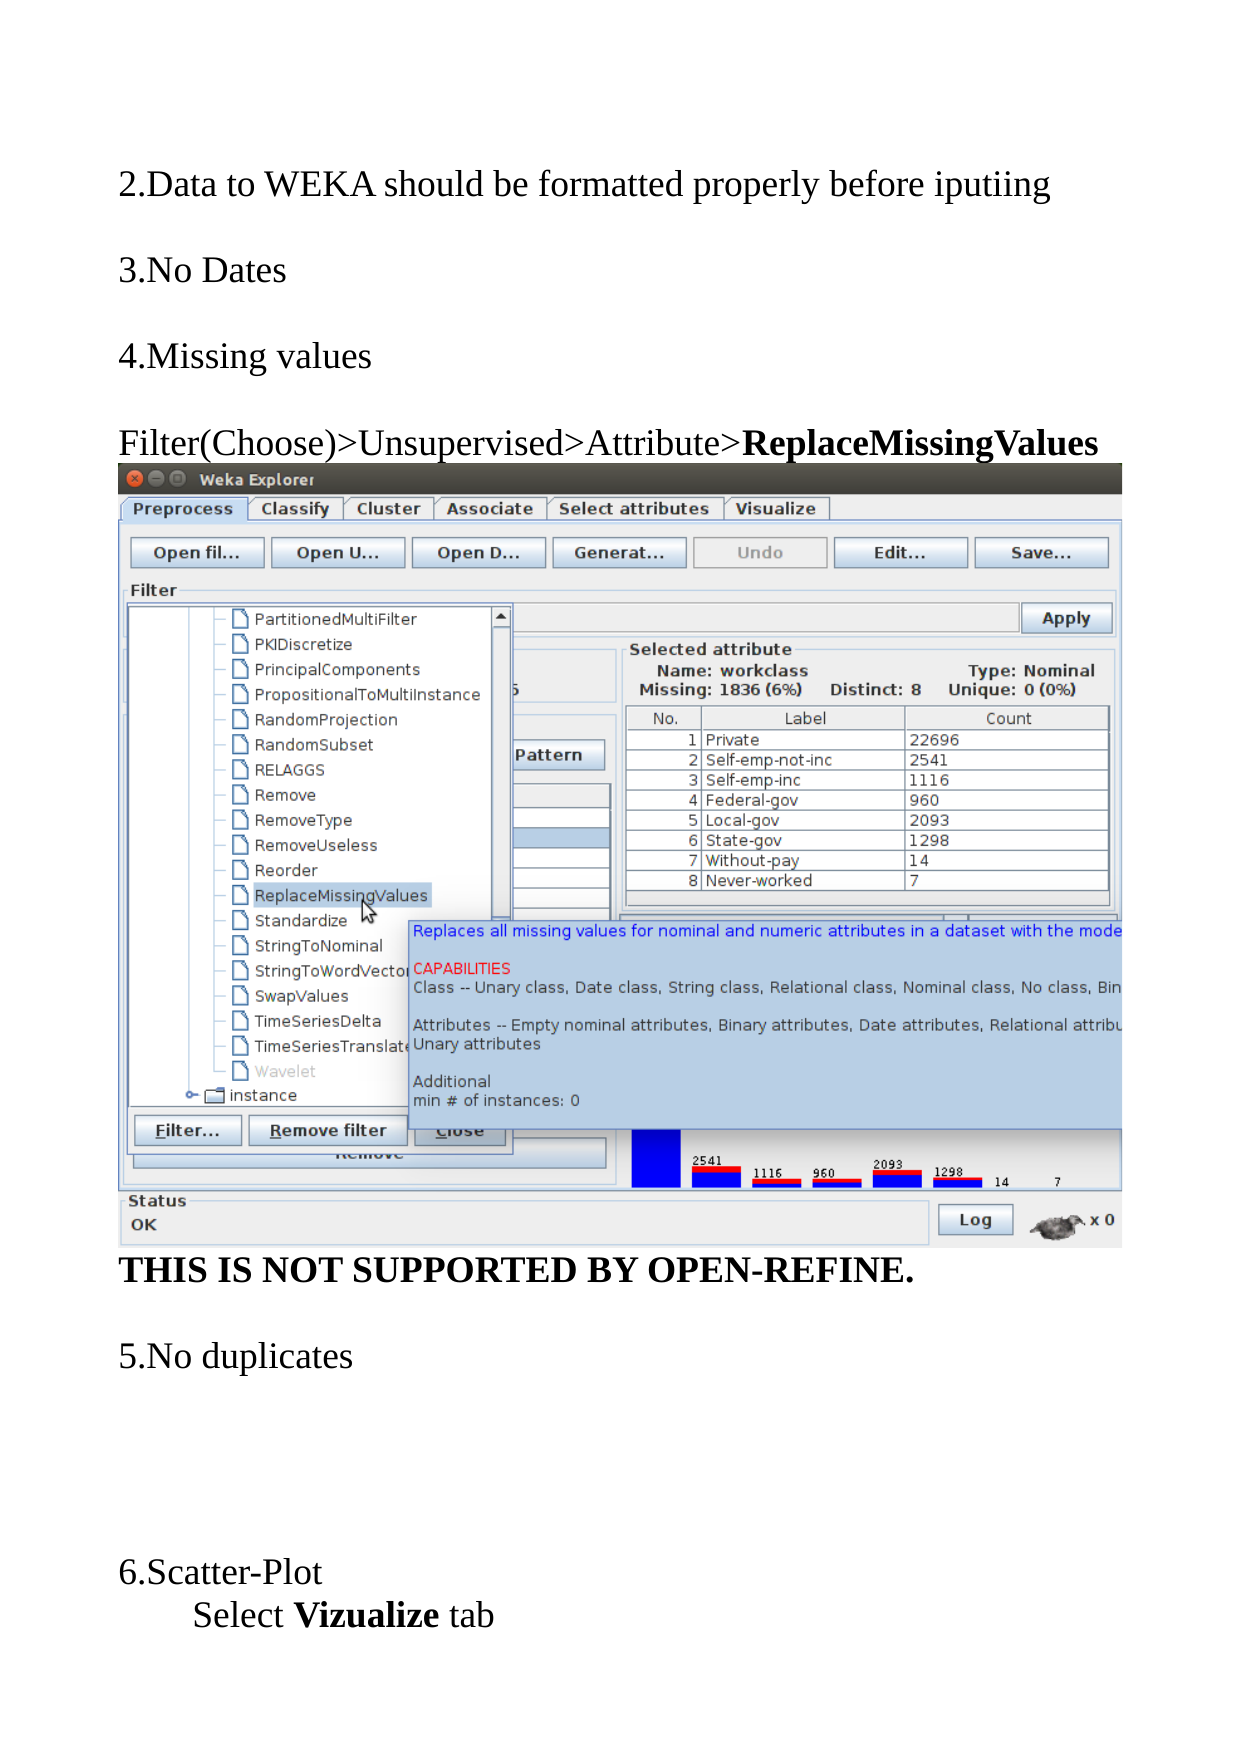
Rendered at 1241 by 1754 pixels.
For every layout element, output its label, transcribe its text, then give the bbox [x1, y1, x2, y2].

text 4.Missing values [118, 334, 1122, 377]
picture [118, 463, 1123, 1248]
text 6.Scatter-Plot Select Vizualize tab [118, 1549, 1122, 1636]
text 5.No duplicates [118, 1334, 1122, 1377]
text Filter(Choose)>Unsupervised>Attribute>ReplaceMissingValues [118, 377, 1122, 463]
text 2.Data to WEKA should be formatted properly before iputiing [118, 161, 1122, 204]
text 3.No Dates [118, 247, 1122, 291]
text THIS IS NOT SUPPORTED BY OPEN-REFINE. [118, 1248, 1122, 1291]
